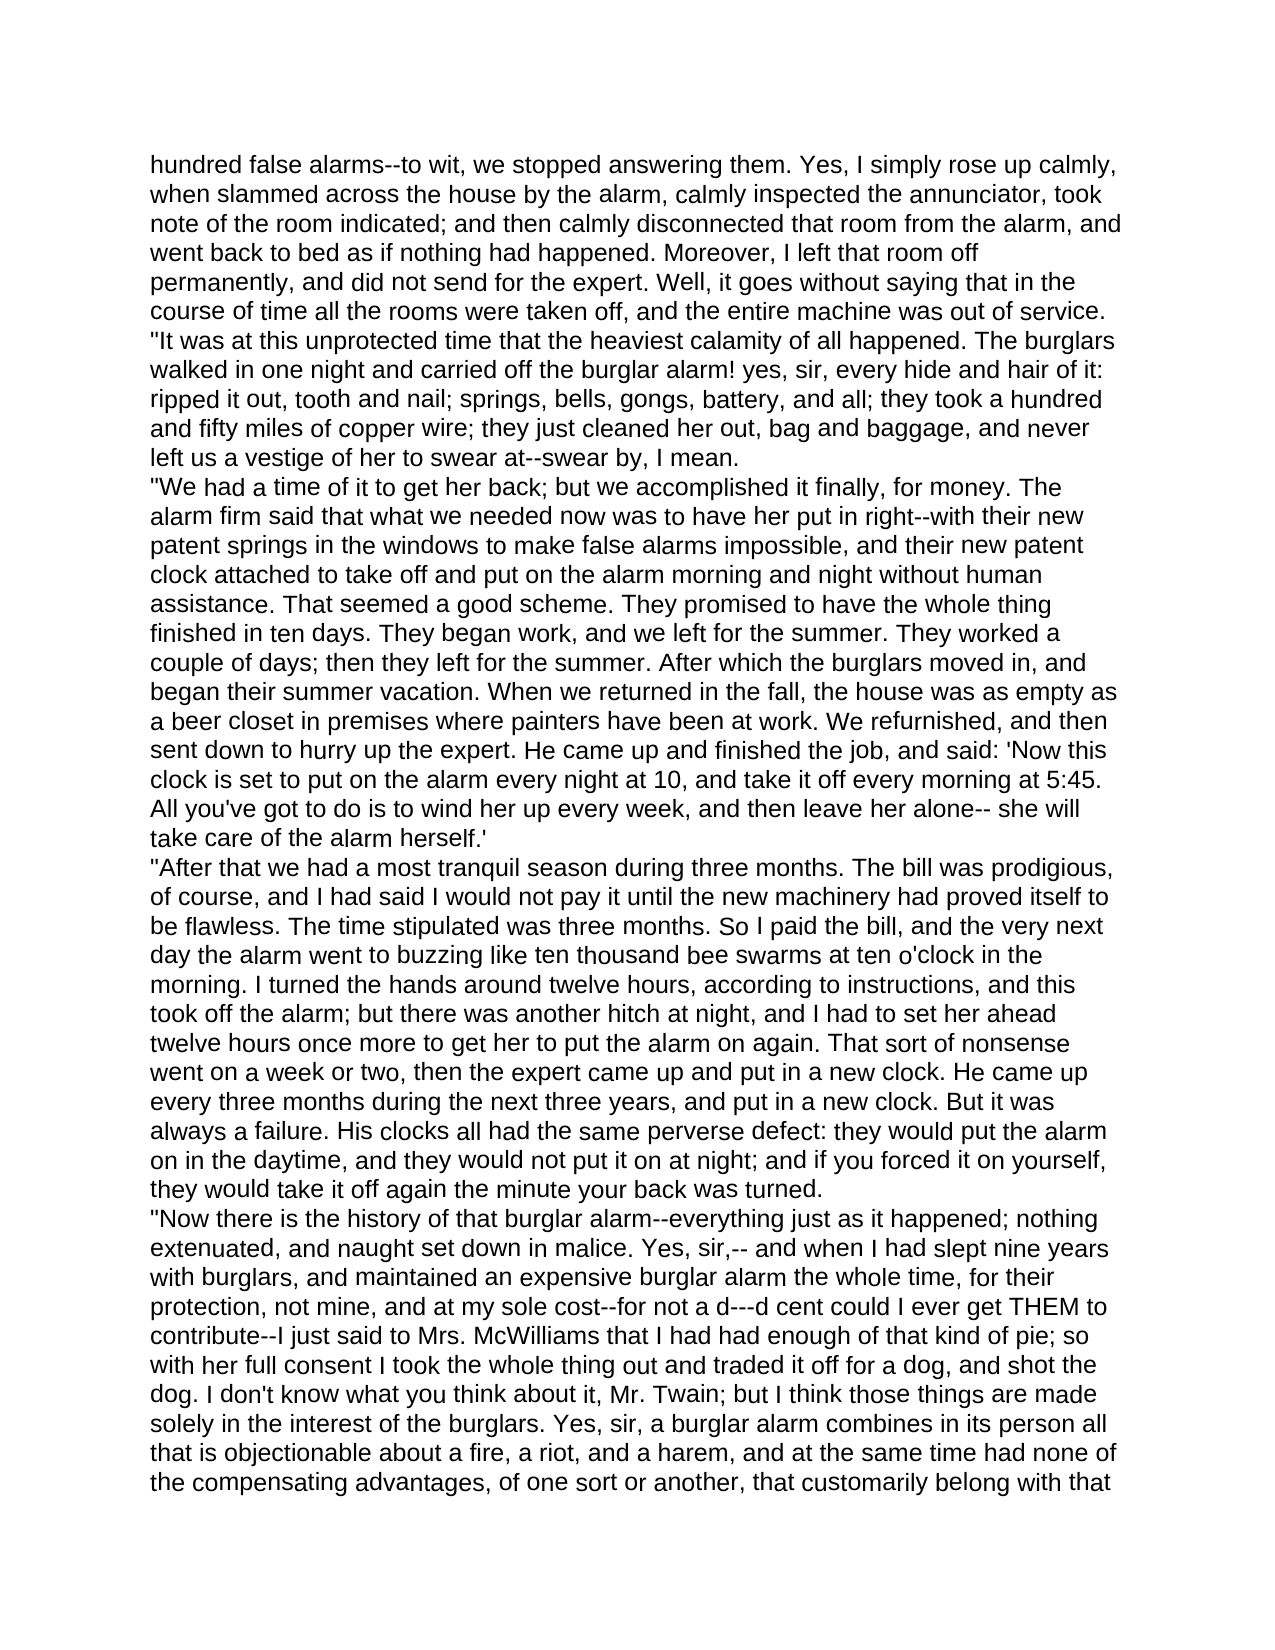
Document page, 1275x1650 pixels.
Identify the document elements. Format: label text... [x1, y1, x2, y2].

text "After that we had a most tranquil season during three months. The bill was prodigious, of course, and I had said I would not pay it until the new machinery had proved itself to be flawless. The time stipulated was three months. So I paid the bill, and the very next day the alarm went to buzzing like ten thousand bee swarms at ten o'clock in the morning. I turned the hands around twelve hours, according to instructions, and this took off the alarm; but there was another hitch at night, and I had to set her ahead twelve hours once more to get her to put the alarm on again. That sort of nonsense went on a week or two, then the expert came up and put in a new clock. He came up every three months during the next three years, and put in a new clock. But it was always a failure. His clocks all had the same perverse defect: they would put the alarm on in the daytime, and they would not put it on at night; and if you forced it on yourself, they would take it off again the minute your back was turned. [150, 852, 1125, 1204]
text "Now there is the history of that burglar alarm--everything just as it happened; nothing extenuated, and naught set down in malice. Yes, sir,-- and when I had slept nine years with burglars, and maintained an expensive burglar alarm the whole time, for their protection, not mine, and at my sole cost--for not a d---d cent could I ever get THEM to contribute--I just said to Mrs. McWilliams that I had had enough of that kind of pie; so with her full consent I took the whole thing out and traded it off for a dog, and shot the dog. I don't know what you think about it, Mr. Twain; but I think those things are made solely in the interest of the burglars. Yes, sir, a burglar alarm combines in its person all that is objectionable about a fire, a riot, and a harem, and at the same time had none of the compensating advantages, of one sort or another, that customarily belong with that [150, 1204, 1125, 1496]
text "It was at this unprotected time that the heaviest calamity of all happened. The burglars walked in one night and carried off the burglar alarm! yes, sir, every hide and hair of it: ripped it out, tooth and nail; springs, bells, gongs, battery, and all; they took a hundred and fifty miles of copper wire; they just cleaned her out, bag and baggage, and never left us a vestige of her to swear at--swear by, I mean. [150, 326, 1125, 472]
text "We had a time of it to get her back; but we accomplished it finally, for money. The alarm firm said that what we needed now was to have her put in right--with their new patent springs in the windows to make false alarms impossible, and their new patent clock attached to take off and put on the alarm morning and night without human assistance. That seemed a good scheme. They promised to have the whole thing finished in ten days. They began work, and we left for the summer. They worked a couple of days; then they left for the summer. After which the burglars moved in, and began their summer vacation. When we returned in the fall, the house was as empty as a beer closet in premises where painters have been at work. We refurnished, and then sent down to hurry up the expert. He came up and finished the job, and said: 'Now this clock is set to put on the alarm every night at 10, and take it off every morning at 5:45. All you've got to do is to wind her up every week, and then leave her alone-- she will take care of the alarm herself.' [150, 472, 1125, 852]
text hundred false alarms--to wit, we stopped answering them. Yes, I simply rose up calmly, when slammed across the house by the alarm, calmly inspected the annunciator, took note of the room indicated; and then calmly disconnected that room from the alarm, and went back to bed as if nothing had happened. Moreover, I left that room off permanently, and did not send for the expert. Well, it goes without saying that in the course of time all the rooms were taken off, and the entire machine was out of service. [150, 150, 1125, 326]
